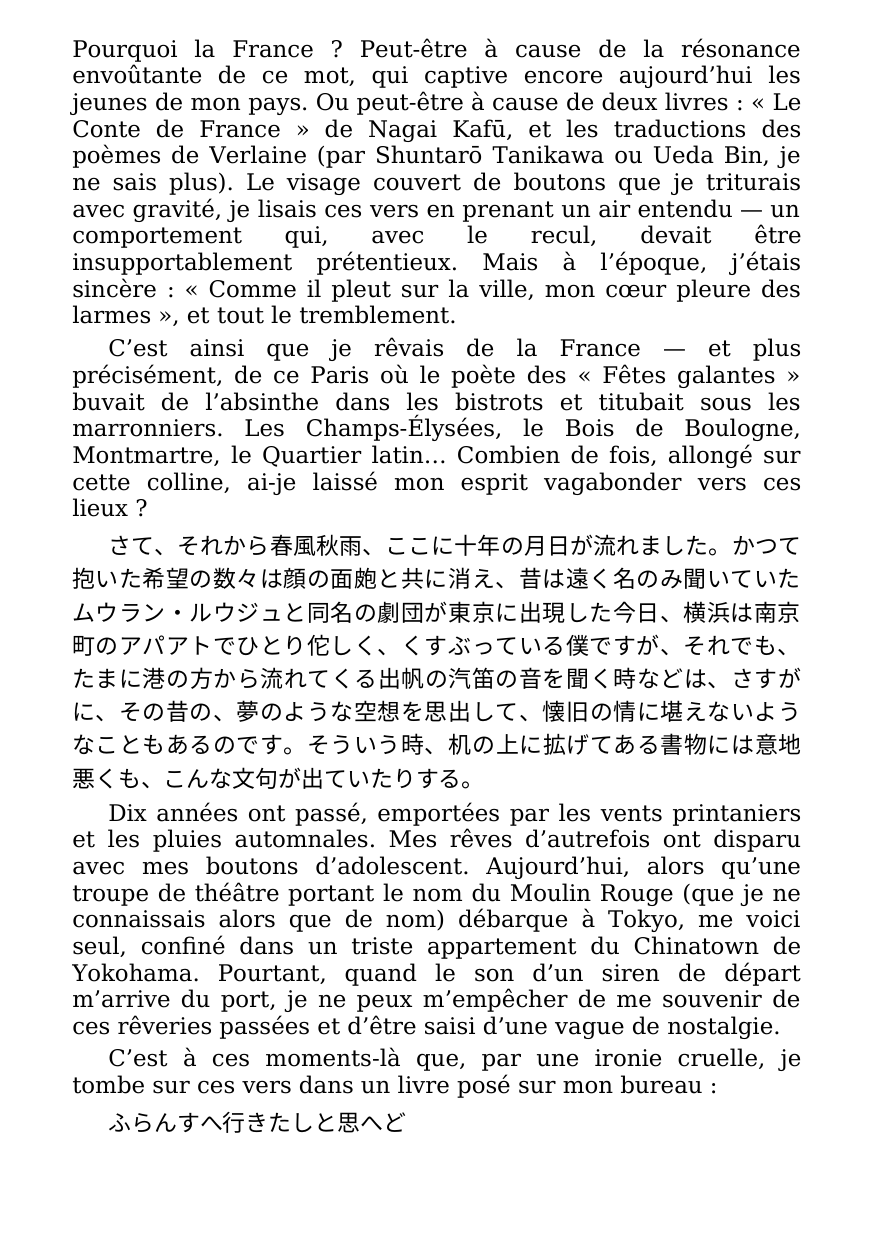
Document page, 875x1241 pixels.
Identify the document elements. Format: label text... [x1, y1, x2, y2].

text Pourquoi la France ? Peut-être à cause de la résonance envoûtante de ce mot, qui captive encore aujourd’hui les jeunes de mon pays. Ou peut-être à cause de deux livres : « Le Conte de France » de Nagai Kafū, et les traductions des poèmes de Verlaine (par Shuntarō Tanikawa ou Ueda Bin, je ne sais plus). Le visage couvert de boutons que je triturais avec gravité, je lisais ces vers en prenant un air entendu — un comportement qui, avec le recul, devait être insupportablement prétentieux. Mais à l’époque, j’étais sincère : « Comme il pleut sur la ville, mon cœur pleure des larmes », et tout le tremblement. [72, 36, 802, 329]
text C’est à ces moments-là que, par une ironie cruelle, je tombe sur ces vers dans un livre posé sur mon bureau : [72, 1046, 802, 1099]
text ふらんすへ行きたしと思へど [72, 1105, 802, 1138]
text C’est ainsi que je rêvais de la France — et plus précisément, de ce Paris où le poète des « Fêtes galantes » buvait de l’absinthe dans les bistrots et titubait sous les marronniers. Les Champs-Élysées, le Bois de Boulogne, Montmartre, le Quartier latin… Combien de fois, allongé sur cette colline, ai-je laissé mon esprit vagabonder vers ces lieux ? [72, 335, 802, 522]
text Dix années ont passé, emportées par les vents printaniers et les pluies automnales. Mes rêves d’autrefois ont disparu avec mes boutons d’adolescent. Aujourd’hui, alors qu’une troupe de théâtre portant le nom du Moulin Rouge (que je ne connaissais alors que de nom) débarque à Tokyo, me voici seul, confiné dans un triste appartement du Chinatown de Yokohama. Pourtant, quand le son d’un siren de départ m’arrive du port, je ne peux m’empêcher de me souvenir de ces rêveries passées et d’être saisi d’une vague de nostalgie. [72, 800, 802, 1040]
text さて、それから春風秋雨、ここに十年の月日が流れました。かつて抱いた希望の数々は顔の面皰と共に消え、昔は遠く名のみ聞いていたムウラン・ルウジュと同名の劇団が東京に出現した今日、横浜は南京町のアパアトでひとり佗しく、くすぶっている僕ですが、それでも、たまに港の方から流れてくる出帆の汽笛の音を聞く時などは、さすがに、その昔の、夢のような空想を思出して、懐旧の情に堪えないようなこともあるのです。そういう時、机の上に拡げてある書物には意地悪くも、こんな文句が出ていたりする。 [72, 528, 802, 794]
